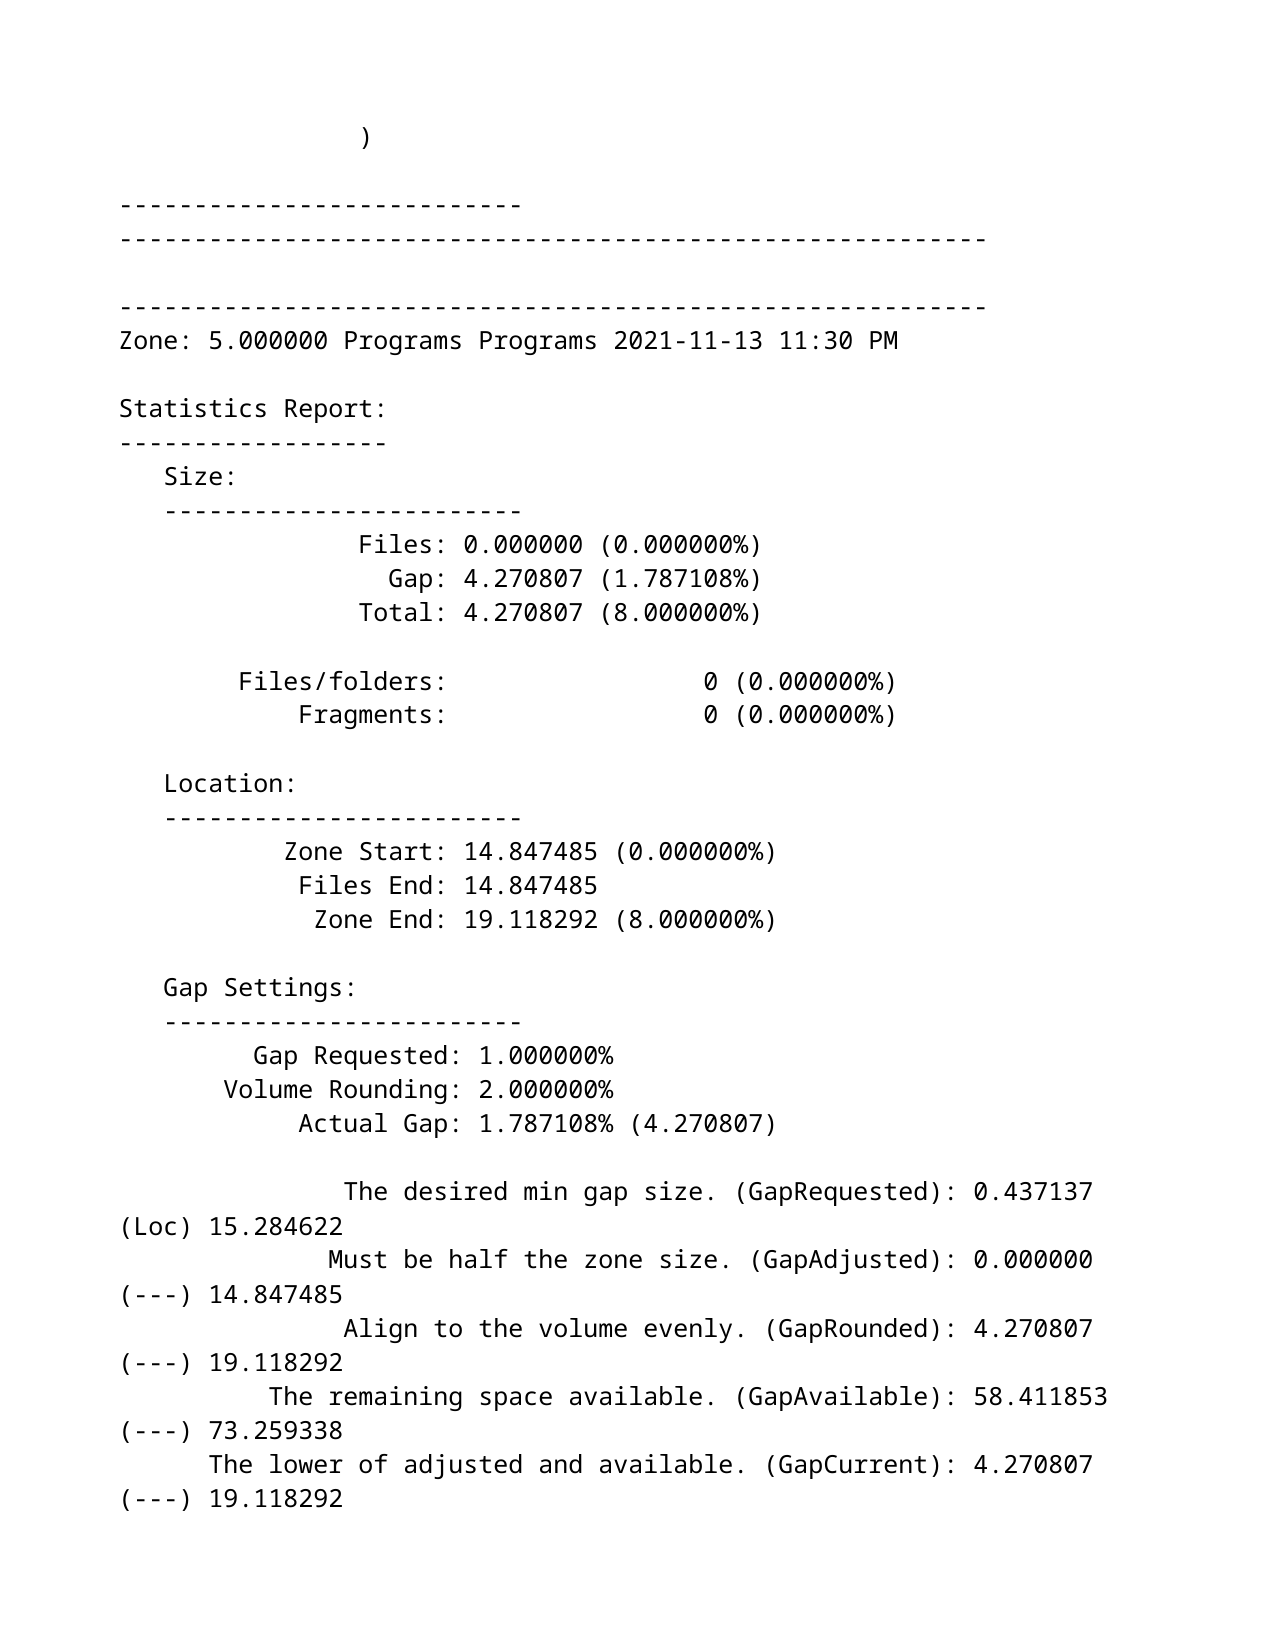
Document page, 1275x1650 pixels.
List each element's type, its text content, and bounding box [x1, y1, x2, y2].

text Align to the volume evenly. (GapRounded): 4.270807 (---) 19.118292 [118, 1310, 1157, 1378]
text Statistics Report: [118, 391, 1157, 425]
text Gap: 4.270807 (1.787108%) [118, 561, 1157, 595]
text The remaining space available. (GapAvailable): 58.411853 (---) 73.259338 [118, 1378, 1157, 1447]
text Must be half the zone size. (GapAdjusted): 0.000000 (---) 14.847485 [118, 1242, 1157, 1310]
text Fragments: 0 (0.000000%) [118, 697, 1157, 731]
text Total: 4.270807 (8.000000%) [118, 595, 1157, 629]
text The desired min gap size. (GapRequested): 0.437137 (Loc) 15.284622 [118, 1174, 1157, 1242]
text ---------------------------------------------------------- [118, 288, 1157, 322]
text Files: 0.000000 (0.000000%) [118, 527, 1157, 561]
text Actual Gap: 1.787108% (4.270807) [118, 1106, 1157, 1140]
text Files/folders: 0 (0.000000%) [118, 663, 1157, 697]
text Location: [118, 765, 1157, 799]
text Gap Requested: 1.000000% [118, 1038, 1157, 1072]
text Size: [118, 459, 1157, 493]
text Zone End: 19.118292 (8.000000%) [118, 902, 1157, 936]
text Gap Settings: [118, 970, 1157, 1004]
text Volume Rounding: 2.000000% [118, 1072, 1157, 1106]
text ------------------------ [118, 493, 1157, 527]
text --------------------------- [118, 186, 1157, 220]
text ------------------------ [118, 1004, 1157, 1038]
text Files End: 14.847485 [118, 867, 1157, 902]
text ------------------------ [118, 799, 1157, 833]
text ---------------------------------------------------------- [118, 220, 1157, 254]
text Zone: 5.000000 Programs Programs 2021-11-13 11:30 PM [118, 322, 1157, 357]
text The lower of adjusted and available. (GapCurrent): 4.270807 (---) 19.118292 [118, 1447, 1157, 1515]
text ------------------ [118, 425, 1157, 459]
text ) [118, 118, 1157, 152]
text Zone Start: 14.847485 (0.000000%) [118, 833, 1157, 867]
